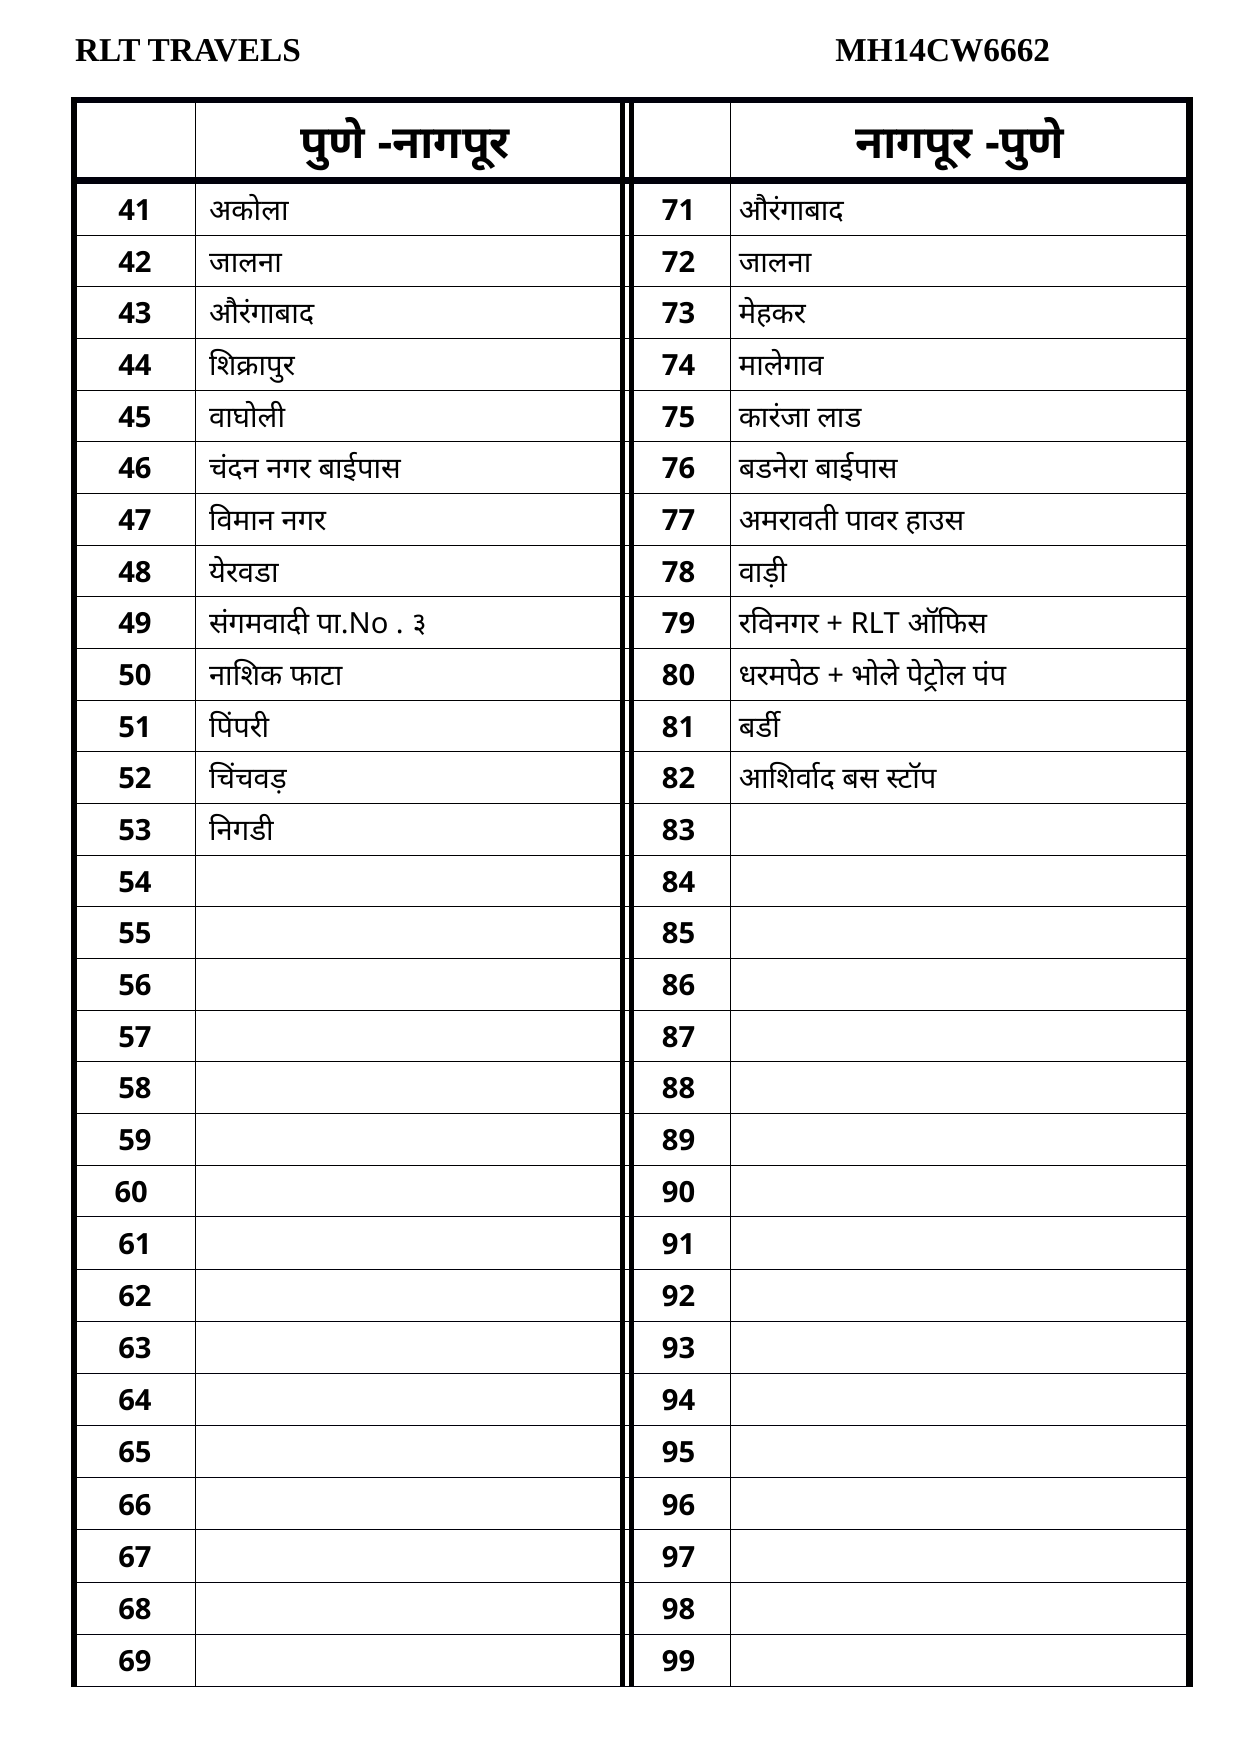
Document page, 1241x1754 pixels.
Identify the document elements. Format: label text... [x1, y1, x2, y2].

table_cell [196, 1217, 620, 1268]
table_cell 74 [634, 339, 730, 389]
table_cell 61 [77, 1217, 195, 1268]
table_cell [196, 1322, 620, 1373]
table_cell 56 [77, 959, 195, 1009]
table_cell 73 [634, 287, 730, 338]
table_cell 51 [77, 701, 195, 751]
table_cell 90 [634, 1166, 730, 1216]
table_cell [731, 1114, 1186, 1164]
table_cell 99 [634, 1635, 730, 1686]
table_cell 63 [77, 1322, 195, 1373]
table_cell [731, 959, 1186, 1009]
table_cell [731, 1635, 1186, 1686]
table_cell [731, 1530, 1186, 1582]
table_cell [196, 907, 620, 958]
table_cell नाशिक फाटा [196, 649, 620, 699]
table_cell [731, 804, 1186, 854]
table_cell 44 [77, 339, 195, 389]
table_cell संगमवादी पा.No . ३ [196, 597, 620, 648]
table_cell 95 [634, 1426, 730, 1477]
table_cell जालना [196, 236, 620, 286]
table_cell 94 [634, 1374, 730, 1425]
table_cell औरंगाबाद [731, 184, 1186, 234]
table_cell [196, 856, 620, 906]
table_cell 69 [77, 1635, 195, 1686]
table_cell 92 [634, 1270, 730, 1321]
table_cell 84 [634, 856, 730, 906]
table_cell [731, 1011, 1186, 1061]
table_cell 53 [77, 804, 195, 854]
table_cell 72 [634, 236, 730, 286]
table_cell 96 [634, 1478, 730, 1529]
table_cell 77 [634, 494, 730, 544]
table_cell जालना [731, 236, 1186, 286]
table_cell रविनगर + RLT ऑफिस [731, 597, 1186, 648]
table_cell 67 [77, 1530, 195, 1582]
table_cell वाड़ी [731, 546, 1186, 596]
table_cell 76 [634, 442, 730, 493]
table_cell [196, 1478, 620, 1529]
table_cell [196, 1530, 620, 1582]
table_cell [196, 1166, 620, 1216]
table_cell 66 [77, 1478, 195, 1529]
table_cell 50 [77, 649, 195, 699]
table_cell 68 [77, 1583, 195, 1634]
table_cell आशिर्वाद बस स्टॉप [731, 752, 1186, 803]
table_cell [196, 1374, 620, 1425]
table_cell विमान नगर [196, 494, 620, 544]
table_cell 60 [77, 1166, 195, 1216]
table_cell 82 [634, 752, 730, 803]
table_cell [731, 1062, 1186, 1113]
table_cell बर्डी [731, 701, 1186, 751]
table_cell चंदन नगर बाईपास [196, 442, 620, 493]
table_cell 78 [634, 546, 730, 596]
table_cell [731, 907, 1186, 958]
table_cell 86 [634, 959, 730, 1009]
table_cell 91 [634, 1217, 730, 1268]
table_cell 48 [77, 546, 195, 596]
table_cell [731, 1217, 1186, 1268]
table_cell 42 [77, 236, 195, 286]
table_cell 64 [77, 1374, 195, 1425]
table_cell मालेगाव [731, 339, 1186, 389]
table_header [634, 103, 730, 177]
table_cell [731, 1322, 1186, 1373]
table_cell 97 [634, 1530, 730, 1582]
table_header नागपूर -पुणे [731, 103, 1186, 177]
table_cell [731, 1583, 1186, 1634]
table_cell [196, 1583, 620, 1634]
table_cell 45 [77, 391, 195, 441]
table_cell वाघोली [196, 391, 620, 441]
table_cell [196, 1426, 620, 1477]
table_cell चिंचवड़ [196, 752, 620, 803]
table_cell शिक्रापुर [196, 339, 620, 389]
table_cell 59 [77, 1114, 195, 1164]
table_cell 55 [77, 907, 195, 958]
table_cell कारंजा लाड [731, 391, 1186, 441]
table_cell धरमपेठ + भोले पेट्रोल पंप [731, 649, 1186, 699]
table_cell 98 [634, 1583, 730, 1634]
table_cell 83 [634, 804, 730, 854]
table_cell 81 [634, 701, 730, 751]
table_cell 54 [77, 856, 195, 906]
table_cell 57 [77, 1011, 195, 1061]
table_cell बडनेरा बाईपास [731, 442, 1186, 493]
table_cell 41 [77, 184, 195, 234]
table_cell निगडी [196, 804, 620, 854]
table_header पुणे -नागपूर [196, 103, 620, 177]
table_cell 58 [77, 1062, 195, 1113]
table_cell 65 [77, 1426, 195, 1477]
table_cell [196, 1114, 620, 1164]
table_cell 88 [634, 1062, 730, 1113]
table_cell [196, 959, 620, 1009]
table_cell [731, 1166, 1186, 1216]
table_cell 75 [634, 391, 730, 441]
table_cell [196, 1270, 620, 1321]
table_cell येरवडा [196, 546, 620, 596]
table_cell 87 [634, 1011, 730, 1061]
table_cell औरंगाबाद [196, 287, 620, 338]
table_cell पिंपरी [196, 701, 620, 751]
table_cell [731, 1270, 1186, 1321]
table_cell अमरावती पावर हाउस [731, 494, 1186, 544]
table_cell 80 [634, 649, 730, 699]
table_cell 46 [77, 442, 195, 493]
table_cell [731, 1374, 1186, 1425]
table_cell 47 [77, 494, 195, 544]
table_cell 89 [634, 1114, 730, 1164]
table_cell 62 [77, 1270, 195, 1321]
table_cell 85 [634, 907, 730, 958]
table_cell अकोला [196, 184, 620, 234]
table_cell [196, 1062, 620, 1113]
table_cell 71 [634, 184, 730, 234]
table_header [77, 103, 195, 177]
table_cell 49 [77, 597, 195, 648]
table_cell मेहकर [731, 287, 1186, 338]
table_cell 43 [77, 287, 195, 338]
table_cell 93 [634, 1322, 730, 1373]
table_cell 79 [634, 597, 730, 648]
table_cell [731, 1426, 1186, 1477]
table_cell [196, 1011, 620, 1061]
table_cell [731, 856, 1186, 906]
table_cell 52 [77, 752, 195, 803]
table_cell [196, 1635, 620, 1686]
table_cell [731, 1478, 1186, 1529]
